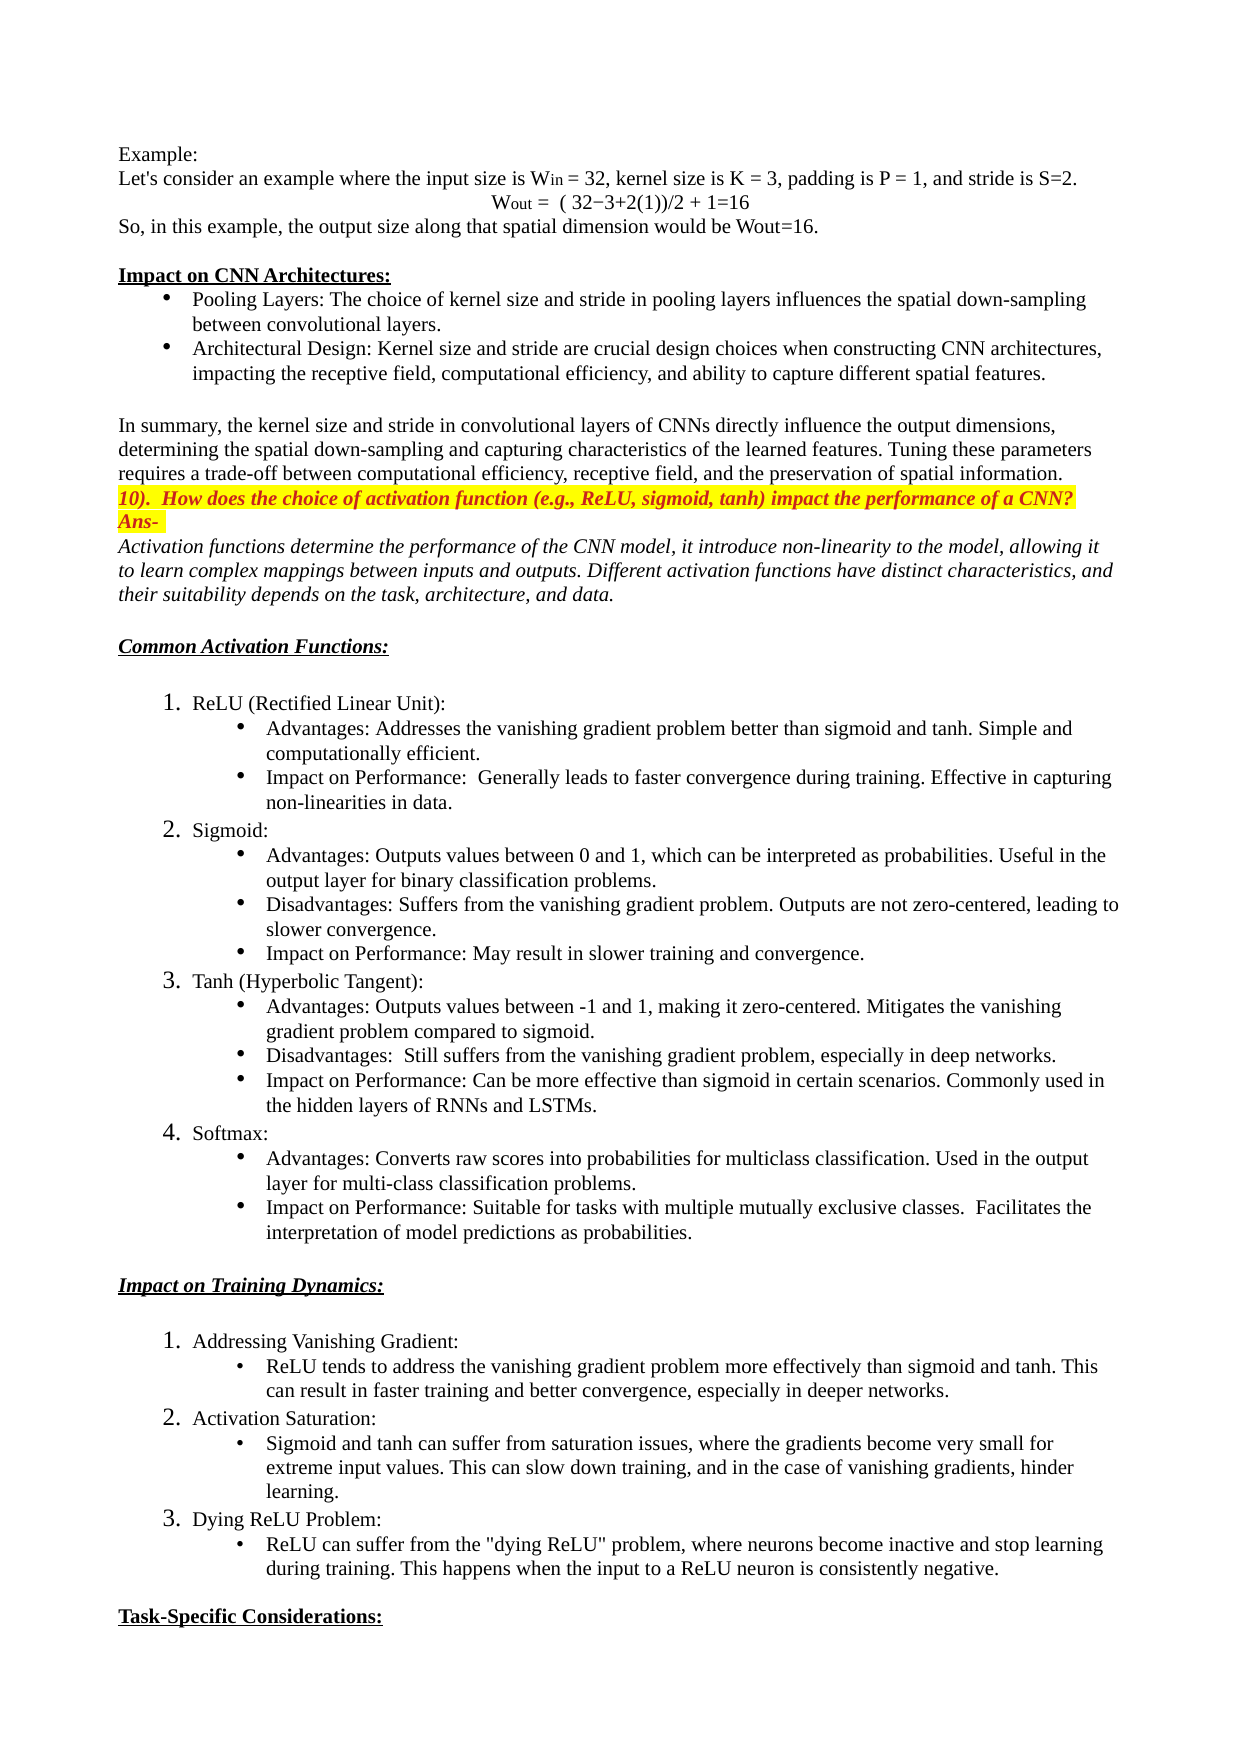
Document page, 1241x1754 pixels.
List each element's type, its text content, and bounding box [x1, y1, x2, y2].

list Advantages: Outputs values between -1 and 1, making it zero-centered. Mitigates the vanishing gradient problem compared to sigmoid. [236, 994, 1122, 1043]
list Disadvantages: Still suffers from the vanishing gradient problem, especially in deep networks. [236, 1043, 1122, 1068]
list Impact on Performance: May result in slower training and convergence. [236, 941, 1122, 966]
list ReLU can suffer from the "dying ReLU" problem, where neurons become inactive and stop learning during training. This happens when the input to a ReLU neuron is consistently negative. [236, 1532, 1122, 1580]
list Advantages: Outputs values between 0 and 1, which can be interpreted as probabilities. Useful in the output layer for binary classification problems. [236, 843, 1122, 892]
list Sigmoid and tanh can suffer from saturation issues, where the gradients become very small for extreme input values. This can slow down training, and in the case of vanishing gradients, hinder learning. [236, 1431, 1122, 1503]
text 10). How does the choice of activation function (e.g., ReLU, sigmoid, tanh) impact the performance of a CNN? [118, 485, 1122, 509]
list Architectural Design: Kernel size and stride are crucial design choices when constructing CNN architectures, impacting the receptive field, computational efficiency, and ability to capture different spatial features. [162, 336, 1122, 384]
list Impact on Performance: Can be more effective than sigmoid in certain scenarios. Commonly used in the hidden layers of RNNs and LSTMs. [236, 1068, 1122, 1117]
list ReLU tends to address the vanishing gradient problem more effectively than sigmoid and tanh. This can result in faster training and better convergence, especially in deeper networks. [236, 1354, 1122, 1402]
list Impact on Performance: Generally leads to faster convergence during training. Effective in capturing non-linearities in data. [236, 765, 1122, 814]
list Activation Saturation: [162, 1402, 1122, 1431]
text Ans- [118, 509, 1122, 533]
text Impact on Training Dynamics: [118, 1272, 1122, 1297]
list Sigmoid: [162, 814, 1122, 843]
text Task-Specific Considerations: [118, 1604, 1122, 1628]
text In summary, the kernel size and stride in convolutional layers of CNNs directly influence the output dimensions, determining the spatial down-sampling and capturing characteristics of the learned features. Tuning these parameters requires a trade-off between computational efficiency, receptive field, and the preservation of spatial information. [118, 413, 1122, 485]
text So, in this example, the output size along that spatial dimension would be Wout​=16. [118, 214, 1122, 238]
list Addressing Vanishing Gradient: [162, 1325, 1122, 1354]
list Advantages: Converts raw scores into probabilities for multiclass classification. Used in the output layer for multi-class classification problems. [236, 1146, 1122, 1195]
text Let's consider an example where the input size is Win = 32, kernel size is K = 3, padding is P = 1, and stride is S=2. [118, 166, 1122, 190]
text Example: [118, 142, 1122, 166]
list Advantages: Addresses the vanishing gradient problem better than sigmoid and tanh. Simple and computationally efficient. [236, 716, 1122, 765]
list Tanh (Hyperbolic Tangent): [162, 966, 1122, 994]
list Softmax: [162, 1117, 1122, 1146]
list Dying ReLU Problem: [162, 1503, 1122, 1532]
text Impact on CNN Architectures: [118, 262, 1122, 287]
list Impact on Performance: Suitable for tasks with multiple mutually exclusive classes. Facilitates the interpretation of model predictions as probabilities. [236, 1195, 1122, 1244]
list ReLU (Rectified Linear Unit): [162, 687, 1122, 716]
text Common Activation Functions: [118, 634, 1122, 658]
text Wout = ( 32−3+2(1))/2 + 1=16 [118, 190, 1122, 214]
list Disadvantages: Suffers from the vanishing gradient problem. Outputs are not zero-centered, leading to slower convergence. [236, 892, 1122, 941]
text Activation functions determine the performance of the CNN model, it introduce non-linearity to the model, allowing it to learn complex mappings between inputs and outputs. Different activation functions have distinct characteristics, and their suitability depends on the task, architecture, and data. [118, 533, 1122, 606]
list Pooling Layers: The choice of kernel size and stride in pooling layers influences the spatial down-sampling between convolutional layers. [162, 287, 1122, 336]
